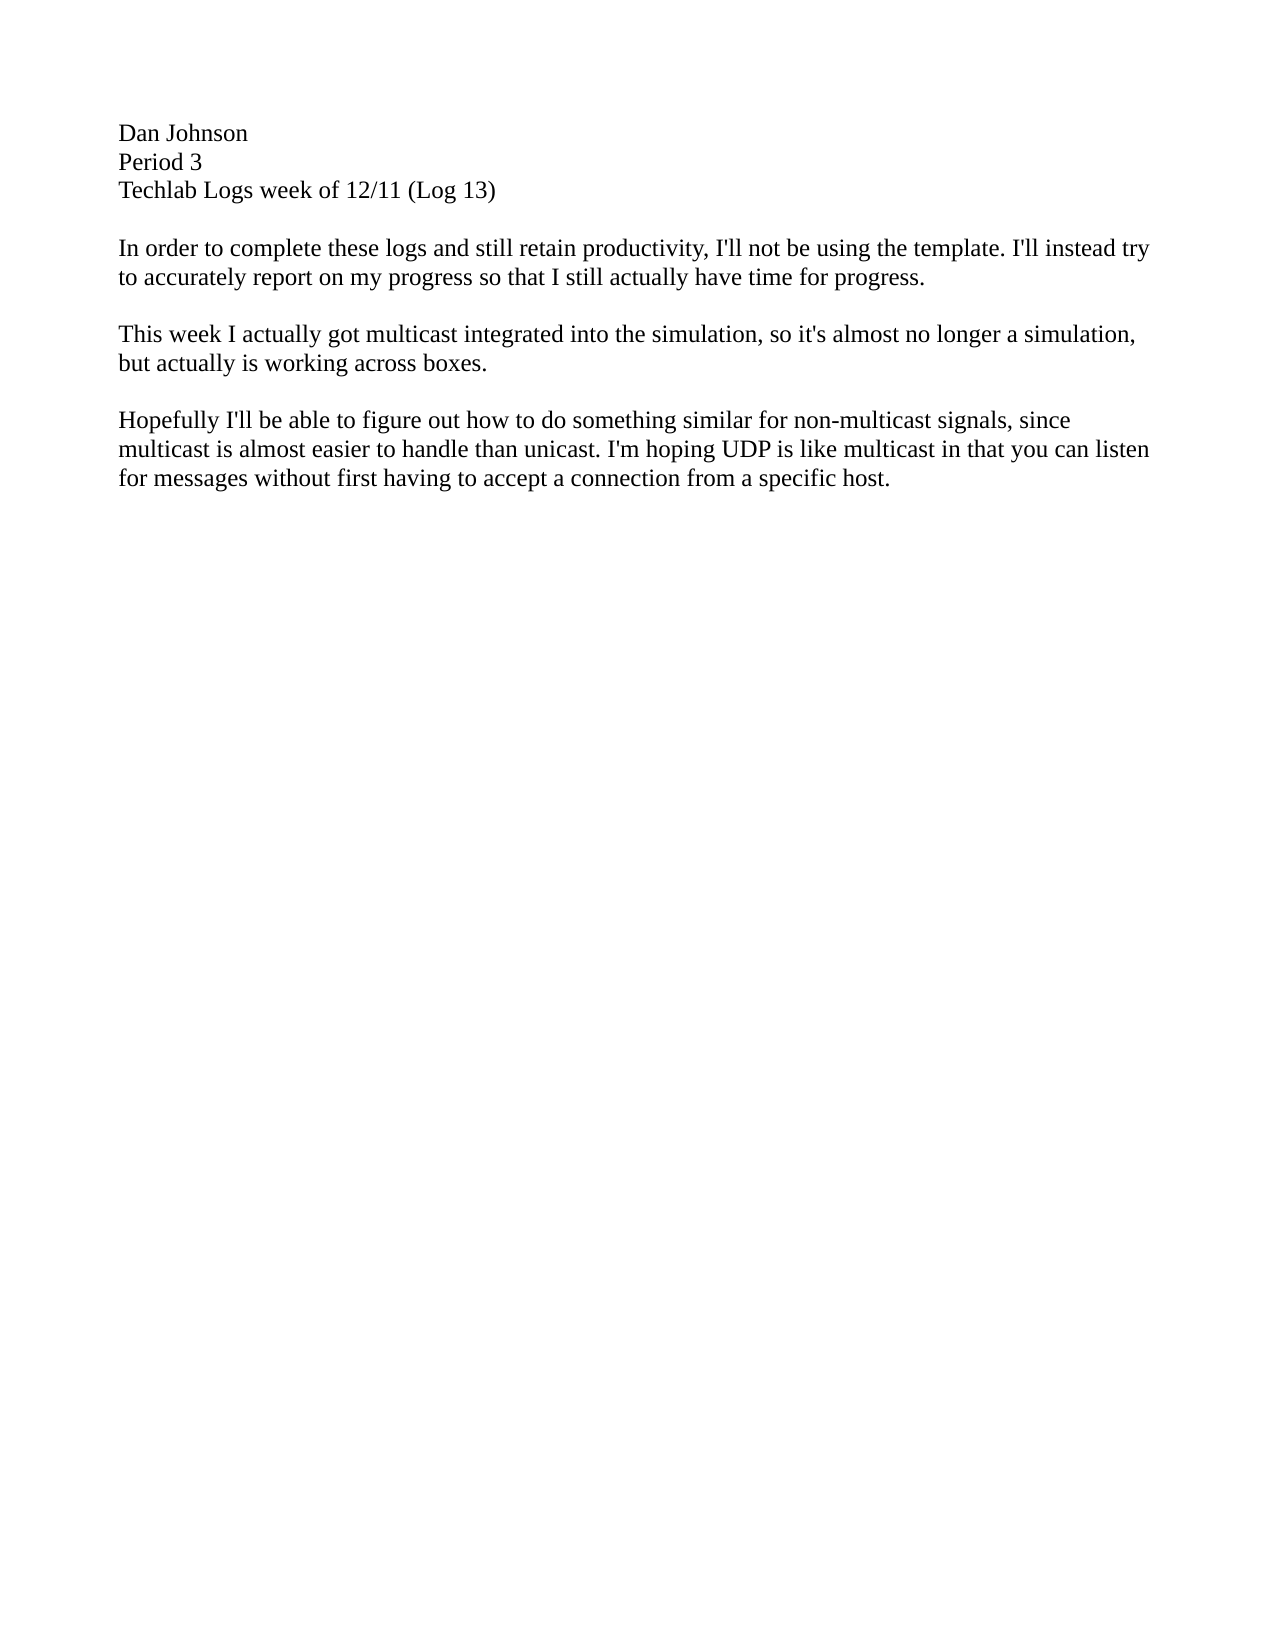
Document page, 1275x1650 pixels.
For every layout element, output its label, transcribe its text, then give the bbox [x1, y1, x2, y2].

text Period 3 [118, 147, 1157, 176]
text This week I actually got multicast integrated into the simulation, so it's almost no longer a simulation, but actually is working across boxes. [118, 319, 1157, 377]
text Techlab Logs week of 12/11 (Log 13) [118, 176, 1157, 204]
text Hopefully I'll be able to figure out how to do something similar for non-multicast signals, since multicast is almost easier to handle than unicast. I'm hoping UDP is like multicast in that you can listen for messages without first having to accept a connection from a specific host. [118, 406, 1157, 492]
text Dan Johnson [118, 118, 1157, 147]
text In order to complete these logs and still retain productivity, I'll not be using the template. I'll instead try to accurately report on my progress so that I still actually have time for progress. [118, 233, 1157, 291]
